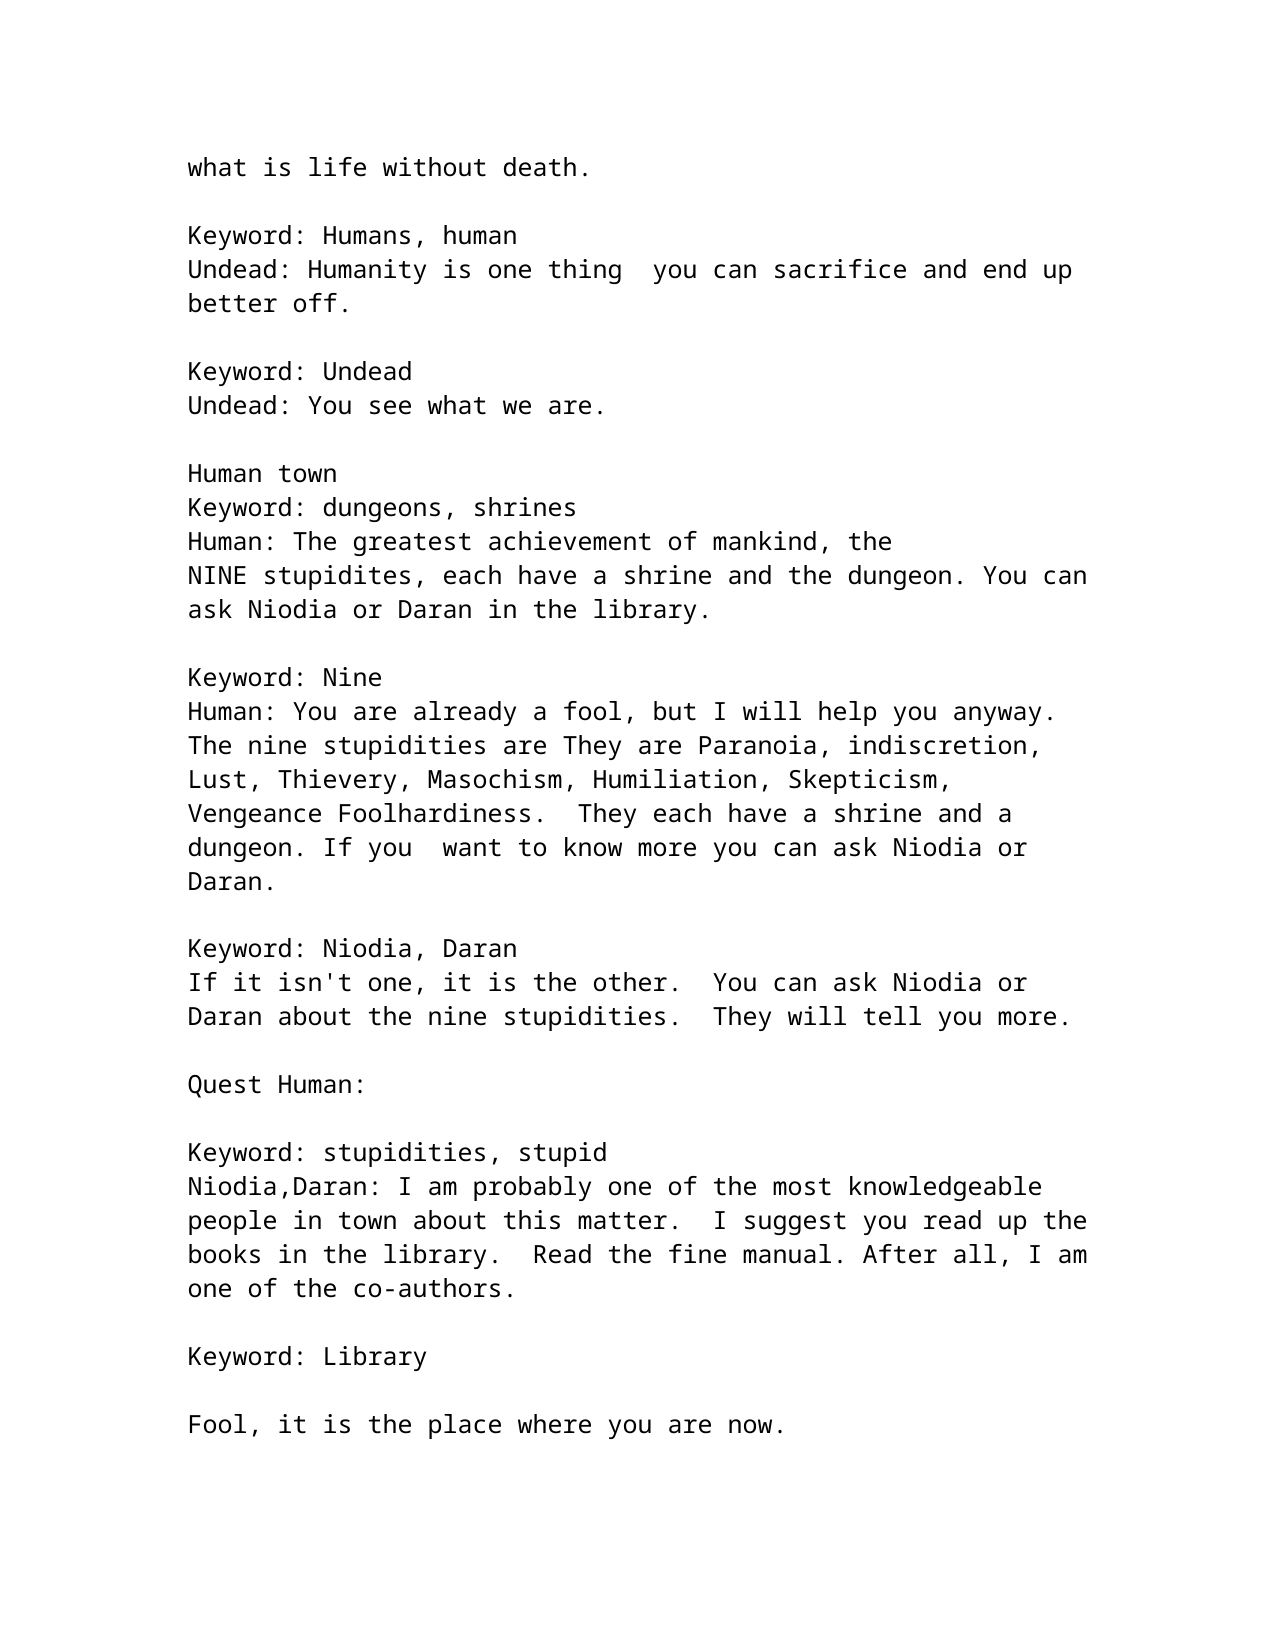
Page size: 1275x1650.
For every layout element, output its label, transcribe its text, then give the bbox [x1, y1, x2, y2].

text Human town [187, 456, 1087, 489]
text Keyword: Undead [187, 354, 1087, 388]
text Undead: Humanity is one thing you can sacrifice and end up better off. [187, 252, 1087, 320]
text Quest Human: [187, 1067, 1087, 1101]
text Niodia,Daran: I am probably one of the most knowledgeable people in town about this matter. I suggest you read up the books in the library. Read the fine manual. After all, I am one of the co-authors. [187, 1169, 1087, 1304]
text Keyword: Library [187, 1338, 1087, 1372]
text Keyword: Humans, human [187, 218, 1087, 252]
text Keyword: Nine [187, 659, 1087, 693]
text Fool, it is the place where you are now. [187, 1406, 1087, 1440]
text If it isn't one, it is the other. You can ask Niodia or Daran about the nine stupidities. They will tell you more. [187, 965, 1087, 1033]
text Keyword: Niodia, Daran [187, 931, 1087, 965]
text Human: The greatest achievement of mankind, the [187, 523, 1087, 557]
text NINE stupidites, each have a shrine and the dungeon. You can ask Niodia or Daran in the library. [187, 557, 1087, 625]
text what is life without death. [187, 150, 1087, 184]
text Human: You are already a fool, but I will help you anyway. The nine stupidities are They are Paranoia, indiscretion, Lust, Thievery, Masochism, Humiliation, Skepticism, Vengeance Foolhardiness. They each have a shrine and a dungeon. If you want to know more you can ask Niodia or Daran. [187, 693, 1087, 897]
text Keyword: stupidities, stupid [187, 1135, 1087, 1169]
text Undead: You see what we are. [187, 388, 1087, 422]
text Keyword: dungeons, shrines [187, 489, 1087, 523]
